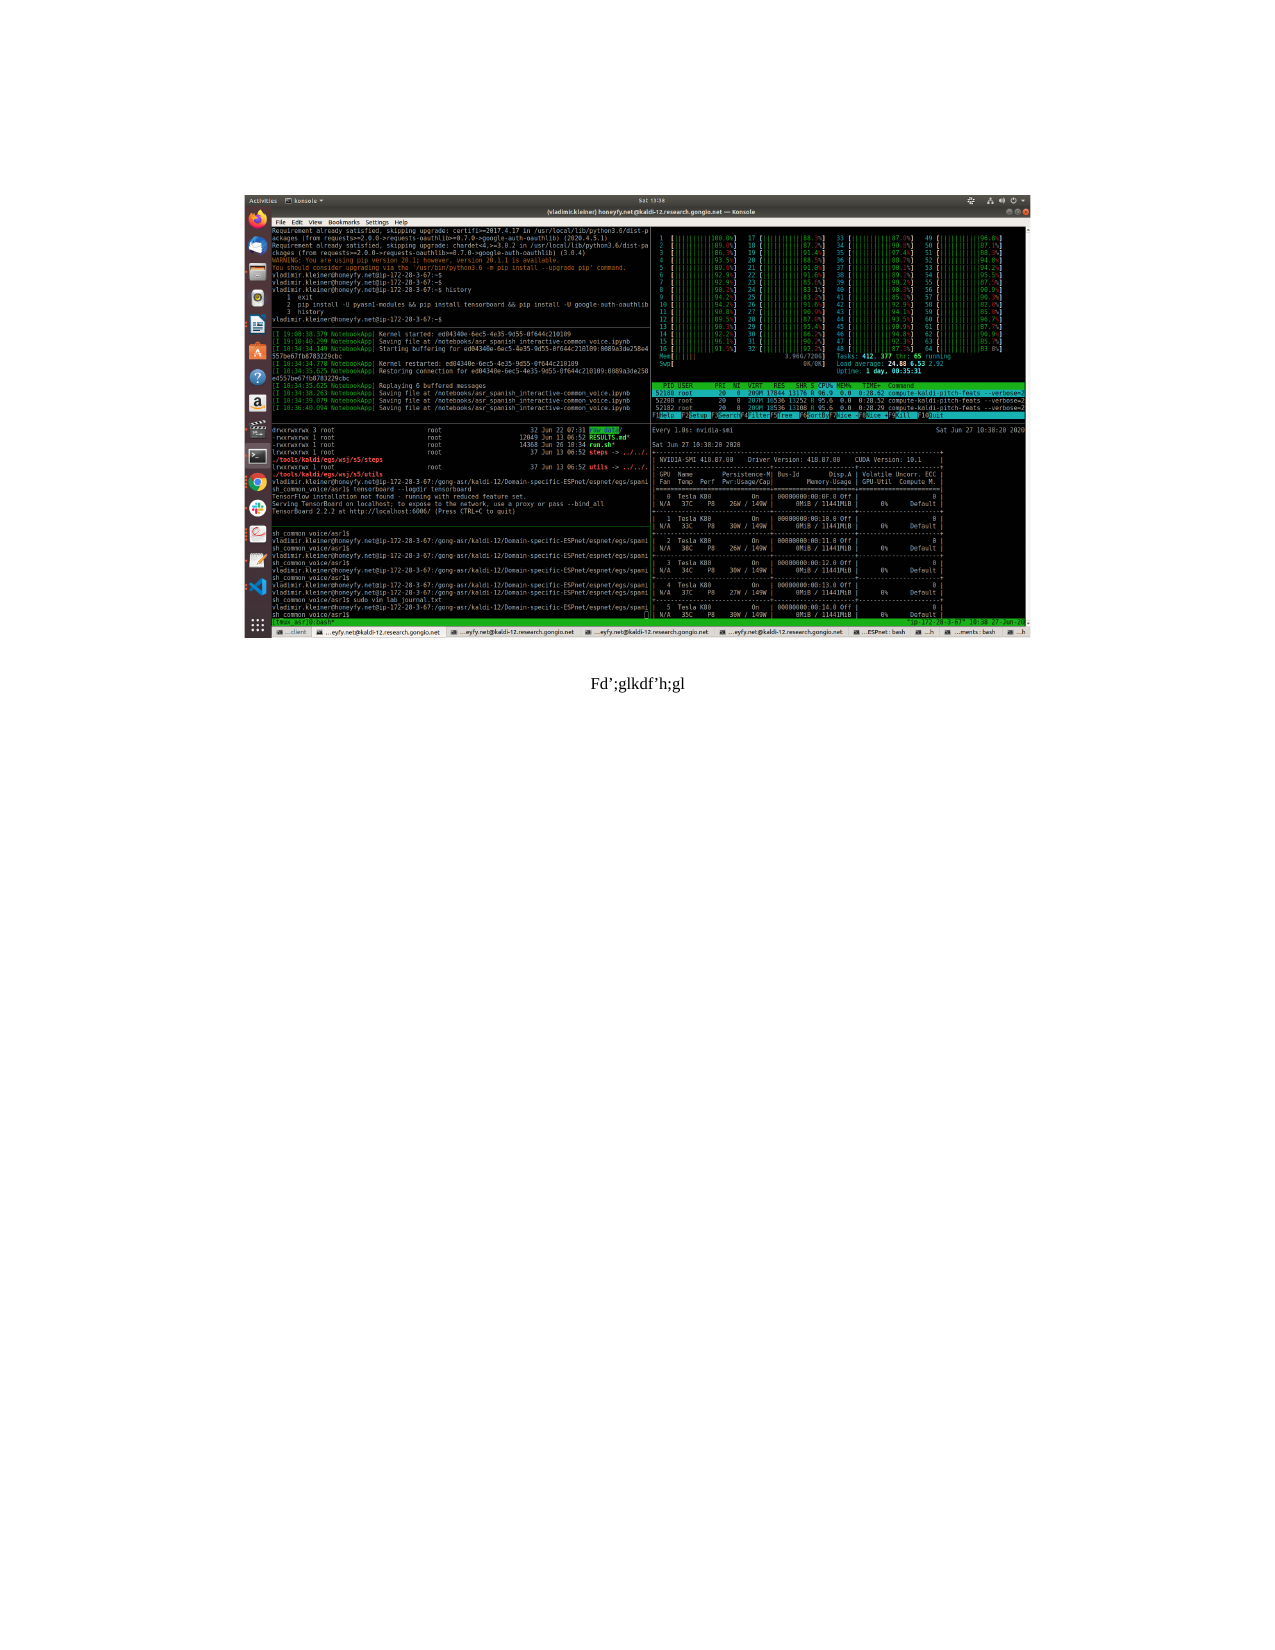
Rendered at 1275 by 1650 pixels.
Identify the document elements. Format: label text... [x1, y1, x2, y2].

picture [244, 195, 1031, 638]
text Fd’;glkdf’h;gl [244, 674, 1031, 693]
